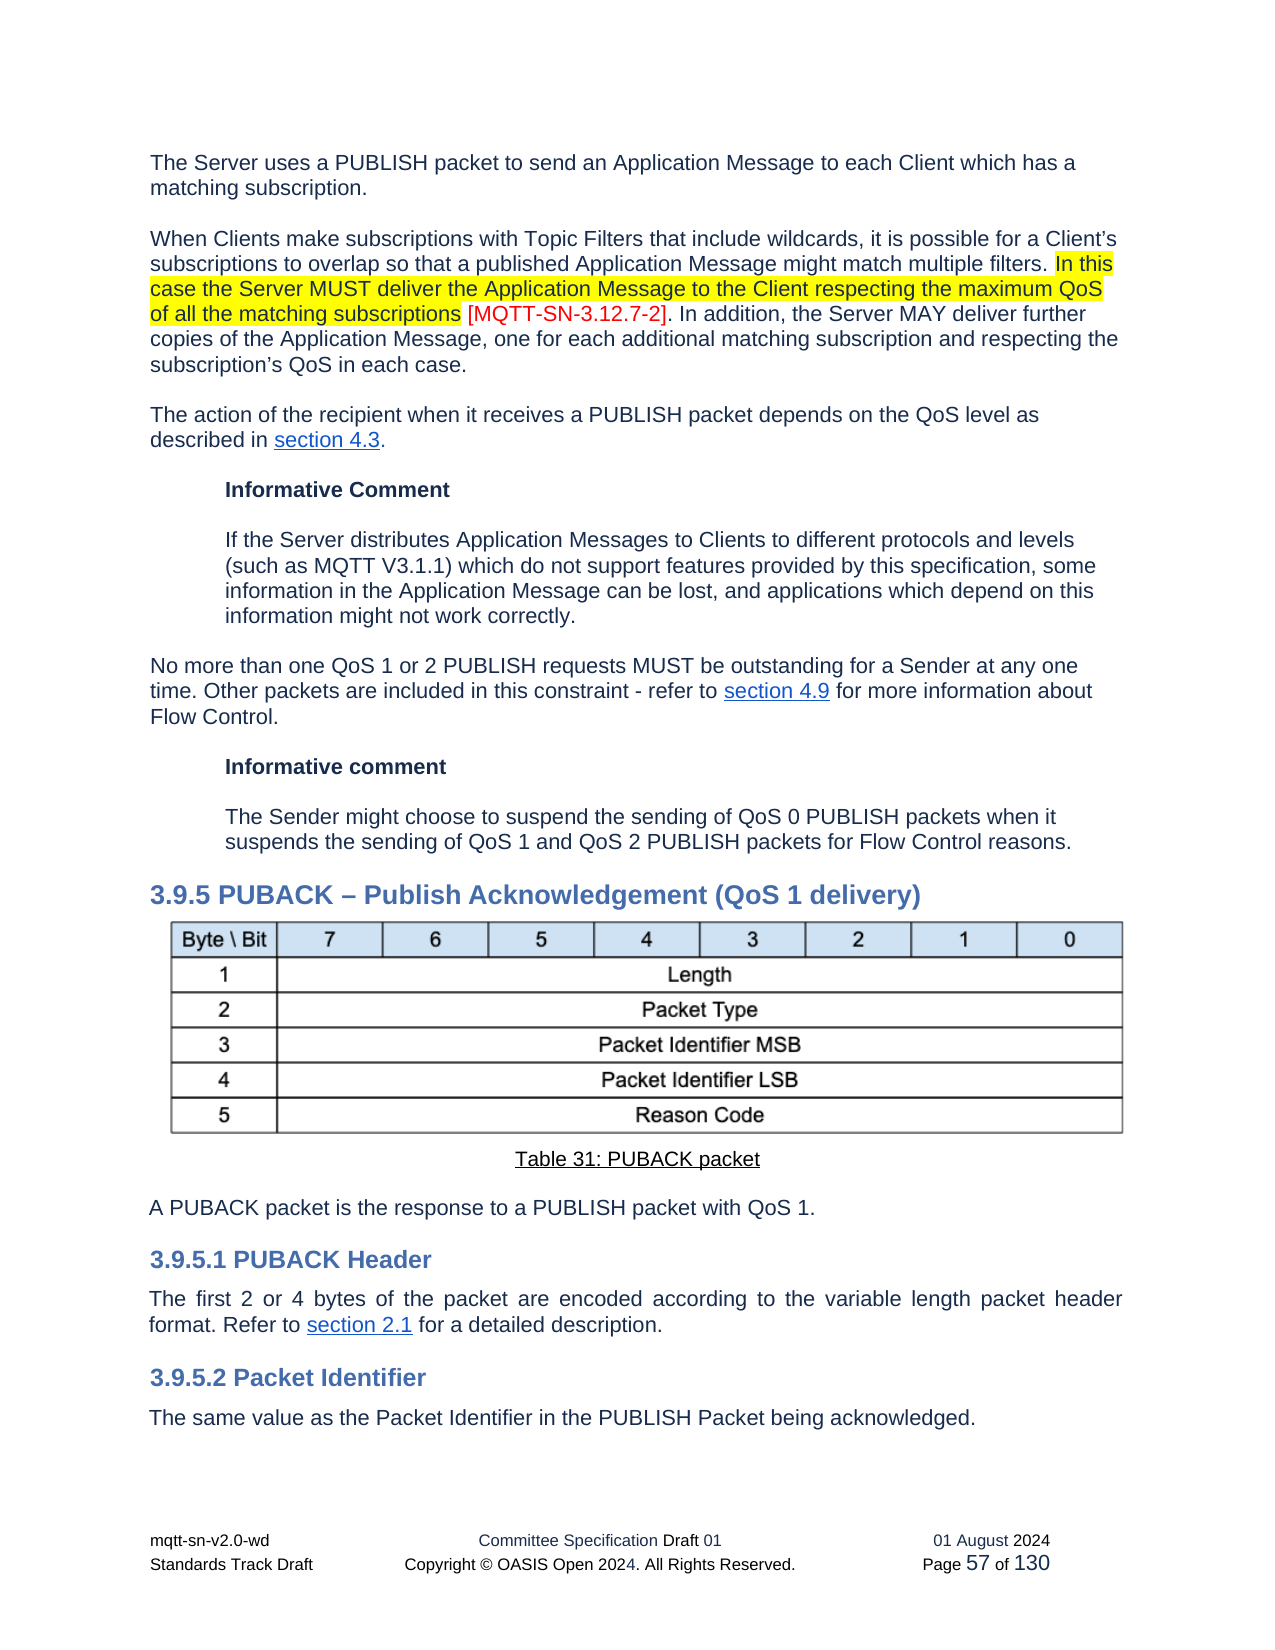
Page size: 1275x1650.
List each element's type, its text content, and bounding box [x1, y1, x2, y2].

text The Server uses a PUBLISH packet to send an Application Message to each Client which has a matching subscription. [150, 150, 1125, 200]
text The action of the recipient when it receives a PUBLISH packet depends on the QoS level as described in section 4.3. [150, 402, 1125, 452]
subtitle 3.9.5.1 PUBACK Header [150, 1245, 1124, 1274]
text If the Server distributes Application Messages to Clients to different protocols and levels (such as MQTT V3.1.1) which do not support features provided by this specification, some information in the Application Message can be lost, and applications which depend on this information might not work correctly. [225, 527, 1125, 628]
picture [148, 921, 1124, 1134]
text A PUBACK packet is the response to a PUBLISH packet with QoS 1. [148, 1195, 1124, 1220]
text The Sender might choose to suspend the sending of QoS 0 PUBLISH packets when it suspends the sending of QoS 1 and QoS 2 PUBLISH packets for Flow Control reasons. [225, 804, 1125, 854]
text No more than one QoS 1 or 2 PUBLISH requests MUST be outstanding for a Sender at any one time. Other packets are included in this constraint - refer to section 4.9 for more information about Flow Control. [150, 653, 1125, 729]
text Informative Comment [150, 477, 1125, 502]
subtitle 3.9.5.2 Packet Identifier [150, 1363, 1124, 1392]
subtitle 3.9.5 PUBACK – Publish Acknowledgement (QoS 1 delivery) [150, 879, 1124, 911]
text When Clients make subscriptions with Topic Filters that include wildcards, it is possible for a Client’s subscriptions to overlap so that a published Application Message might match multiple filters. In this case the Server MUST deliver the Application Message to the Client respecting the maximum QoS of all the matching subscriptions [MQTT-SN-3.12.7-2]. In addition, the Server MAY deliver further copies of the Application Message, one for each additional matching subscription and respecting the subscription’s QoS in each case. [150, 225, 1125, 377]
text The same value as the Packet Identifier in the PUBLISH Packet being acknowledged. [148, 1404, 1124, 1430]
text Informative comment [225, 754, 1125, 779]
text Table 31: PUBACK packet [150, 1146, 1125, 1170]
text The first 2 or 4 bytes of the packet are encoded according to the variable length packet header format. Refer to section 2.1 for a detailed description. [148, 1286, 1124, 1337]
